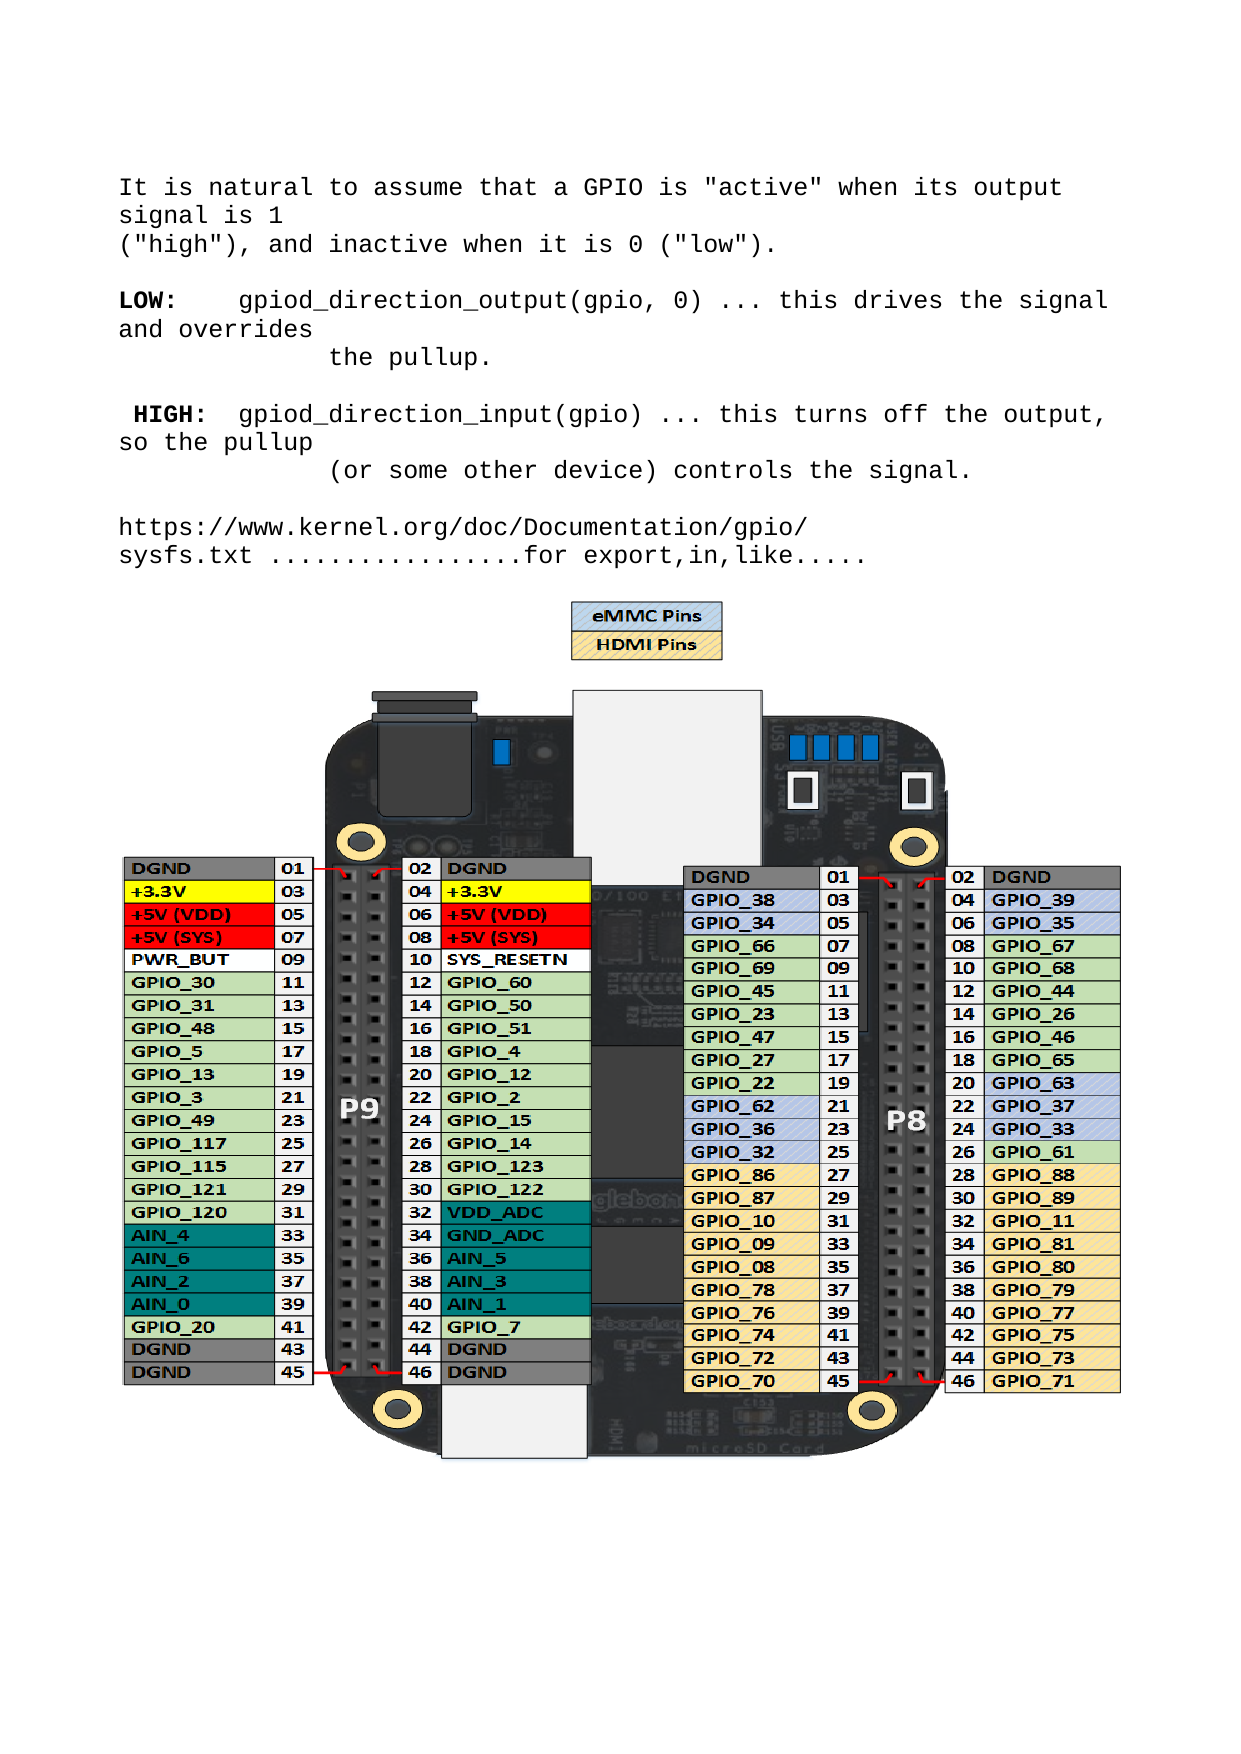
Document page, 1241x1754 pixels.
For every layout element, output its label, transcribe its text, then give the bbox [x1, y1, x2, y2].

text https://www.kernel.org/doc/Documentation/gpio/sysfs.txt .................for export,in,like..... [118, 515, 1122, 571]
picture [118, 599, 1123, 1502]
text It is natural to assume that a GPIO is "active" when its output signal is 1 [118, 175, 1122, 231]
text ("high"), and inactive when it is 0 ("low"). [118, 231, 1122, 260]
text (or some other device) controls the signal. [118, 458, 1122, 486]
text LOW: gpiod_direction_output(gpio, 0) ... this drives the signal and overrides [118, 288, 1122, 345]
text the pullup. [118, 345, 1122, 373]
text HIGH: gpiod_direction_input(gpio) ... this turns off the output, so the pullup [118, 401, 1122, 458]
